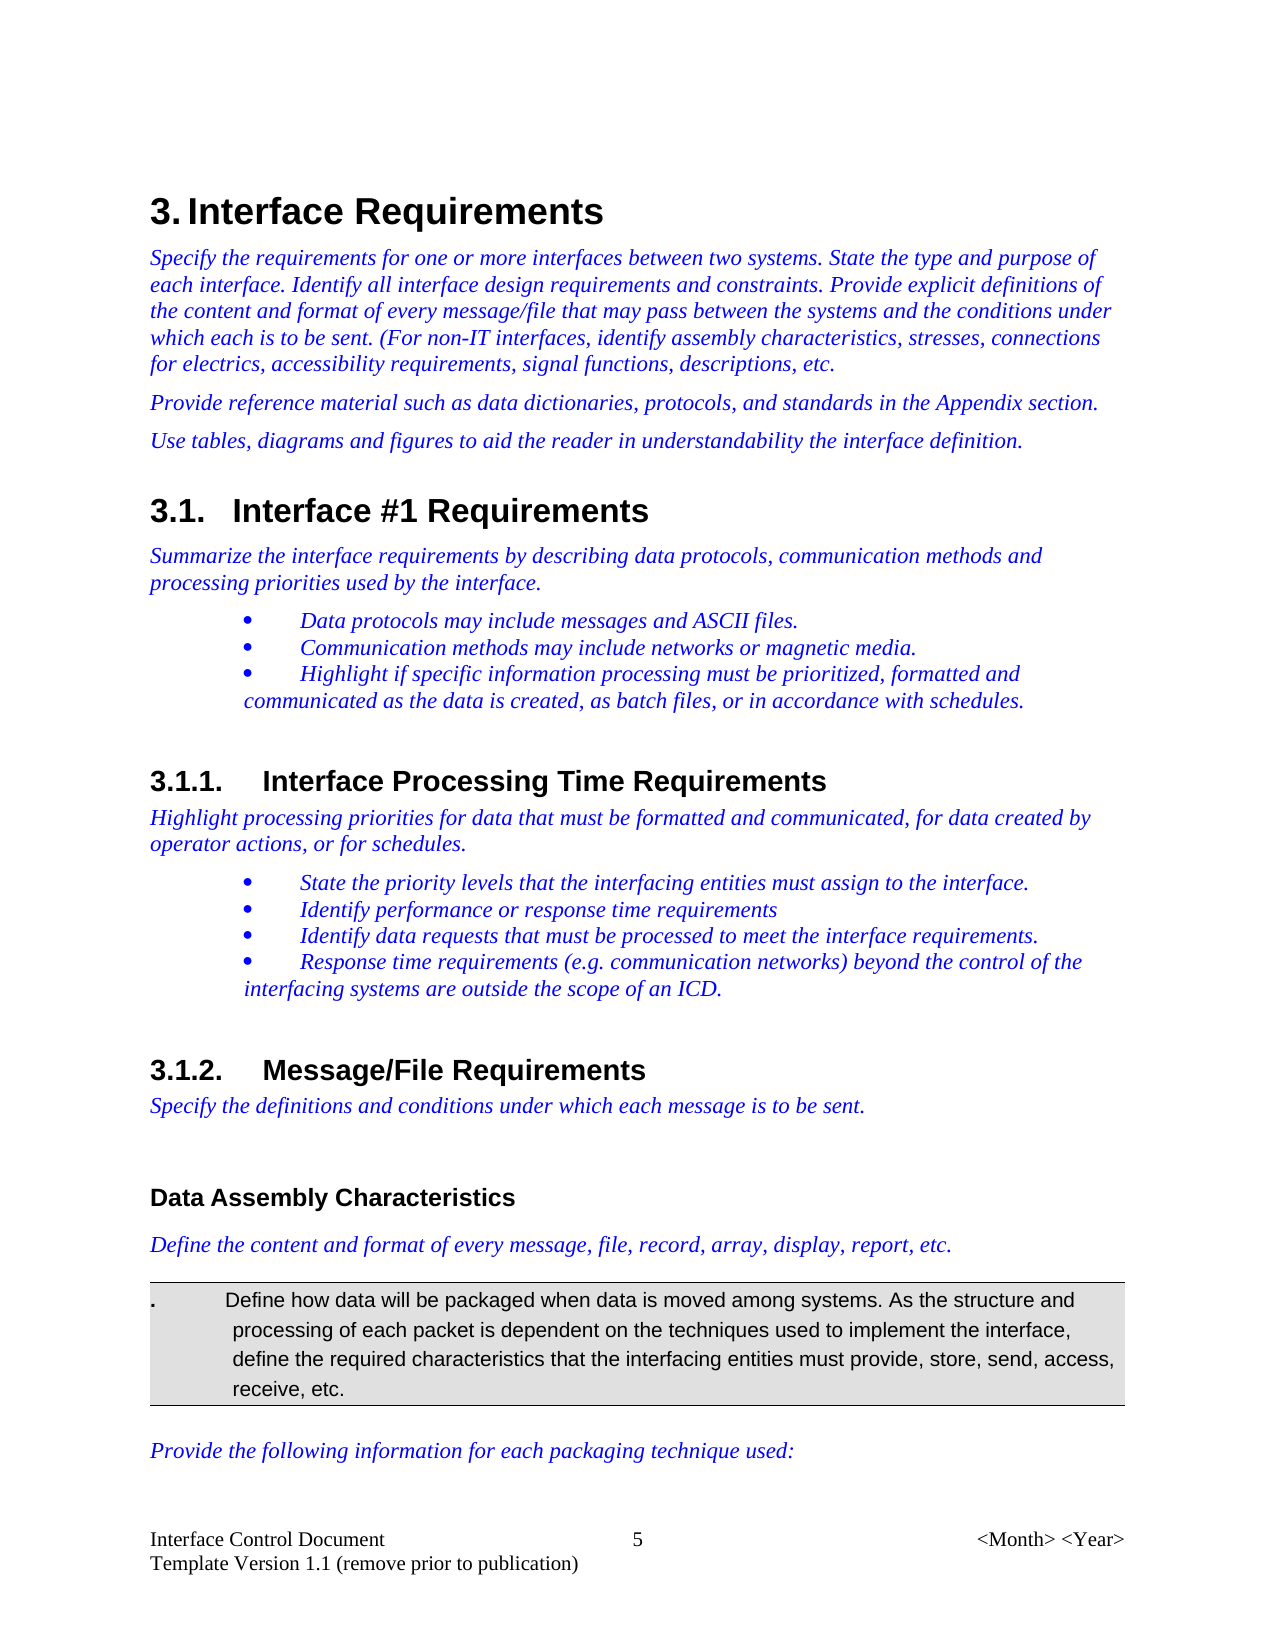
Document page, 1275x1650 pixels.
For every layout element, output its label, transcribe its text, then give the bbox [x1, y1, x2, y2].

text Specify the definitions and conditions under which each message is to be sent. [150, 1092, 1125, 1119]
list Identify performance or response time requirements [244, 896, 1125, 922]
list Data protocols may include messages and ASCII files. [244, 608, 1125, 634]
text Highlight processing priorities for data that must be formatted and communicated, for data created by operator actions, or for schedules. [150, 804, 1125, 857]
list Response time requirements (e.g. communication networks) beyond the control of the interfacing systems are outside the scope of an ICD. [244, 948, 1125, 1001]
text Use tables, diagrams and figures to aid the reader in understandability the interface definition. [150, 428, 1125, 454]
subtitle Data Assembly Characteristics [150, 1182, 1125, 1211]
subtitle Message/File Requirements [150, 1052, 1125, 1086]
subtitle Interface Requirements [150, 189, 1125, 232]
list State the priority levels that the interfacing entities must assign to the interface. [244, 869, 1125, 896]
list Highlight if specific information processing must be prioritized, formatted and communicated as the data is created, as batch files, or in accordance with schedules. [244, 660, 1125, 713]
text Define the content and format of every message, file, record, array, display, report, etc. [150, 1231, 1125, 1257]
list Define how data will be packaged when data is moved among systems. As the structure and processing of each packet is dependent on the techniques used to implement the interface, define the required characteristics that the interfacing entities must provide, store, send, access, receive, etc. [150, 1283, 1125, 1405]
text Specify the requirements for one or more interfaces between two systems. State the type and purpose of each interface. Identify all interface design requirements and constraints. Provide explicit definitions of the content and format of every message/file that may pass between the systems and the conditions under which each is to be sent. (For non-IT interfaces, identify assembly characteristics, stresses, connections for electrics, accessibility requirements, signal functions, descriptions, etc. [150, 244, 1125, 376]
list Communication methods may include networks or magnetic media. [244, 634, 1125, 660]
text Provide reference material such as data dictionaries, protocols, and standards in the Appendix section. [150, 389, 1125, 415]
subtitle Interface #1 Requirements [150, 491, 1125, 530]
text Provide the following information for each packaging technique used: [150, 1437, 1125, 1464]
text Summarize the interface requirements by describing data protocols, communication methods and processing priorities used by the interface. [150, 542, 1125, 595]
list Identify data requests that must be processed to meet the interface requirements. [244, 922, 1125, 948]
subtitle Interface Processing Time Requirements [150, 764, 1125, 798]
